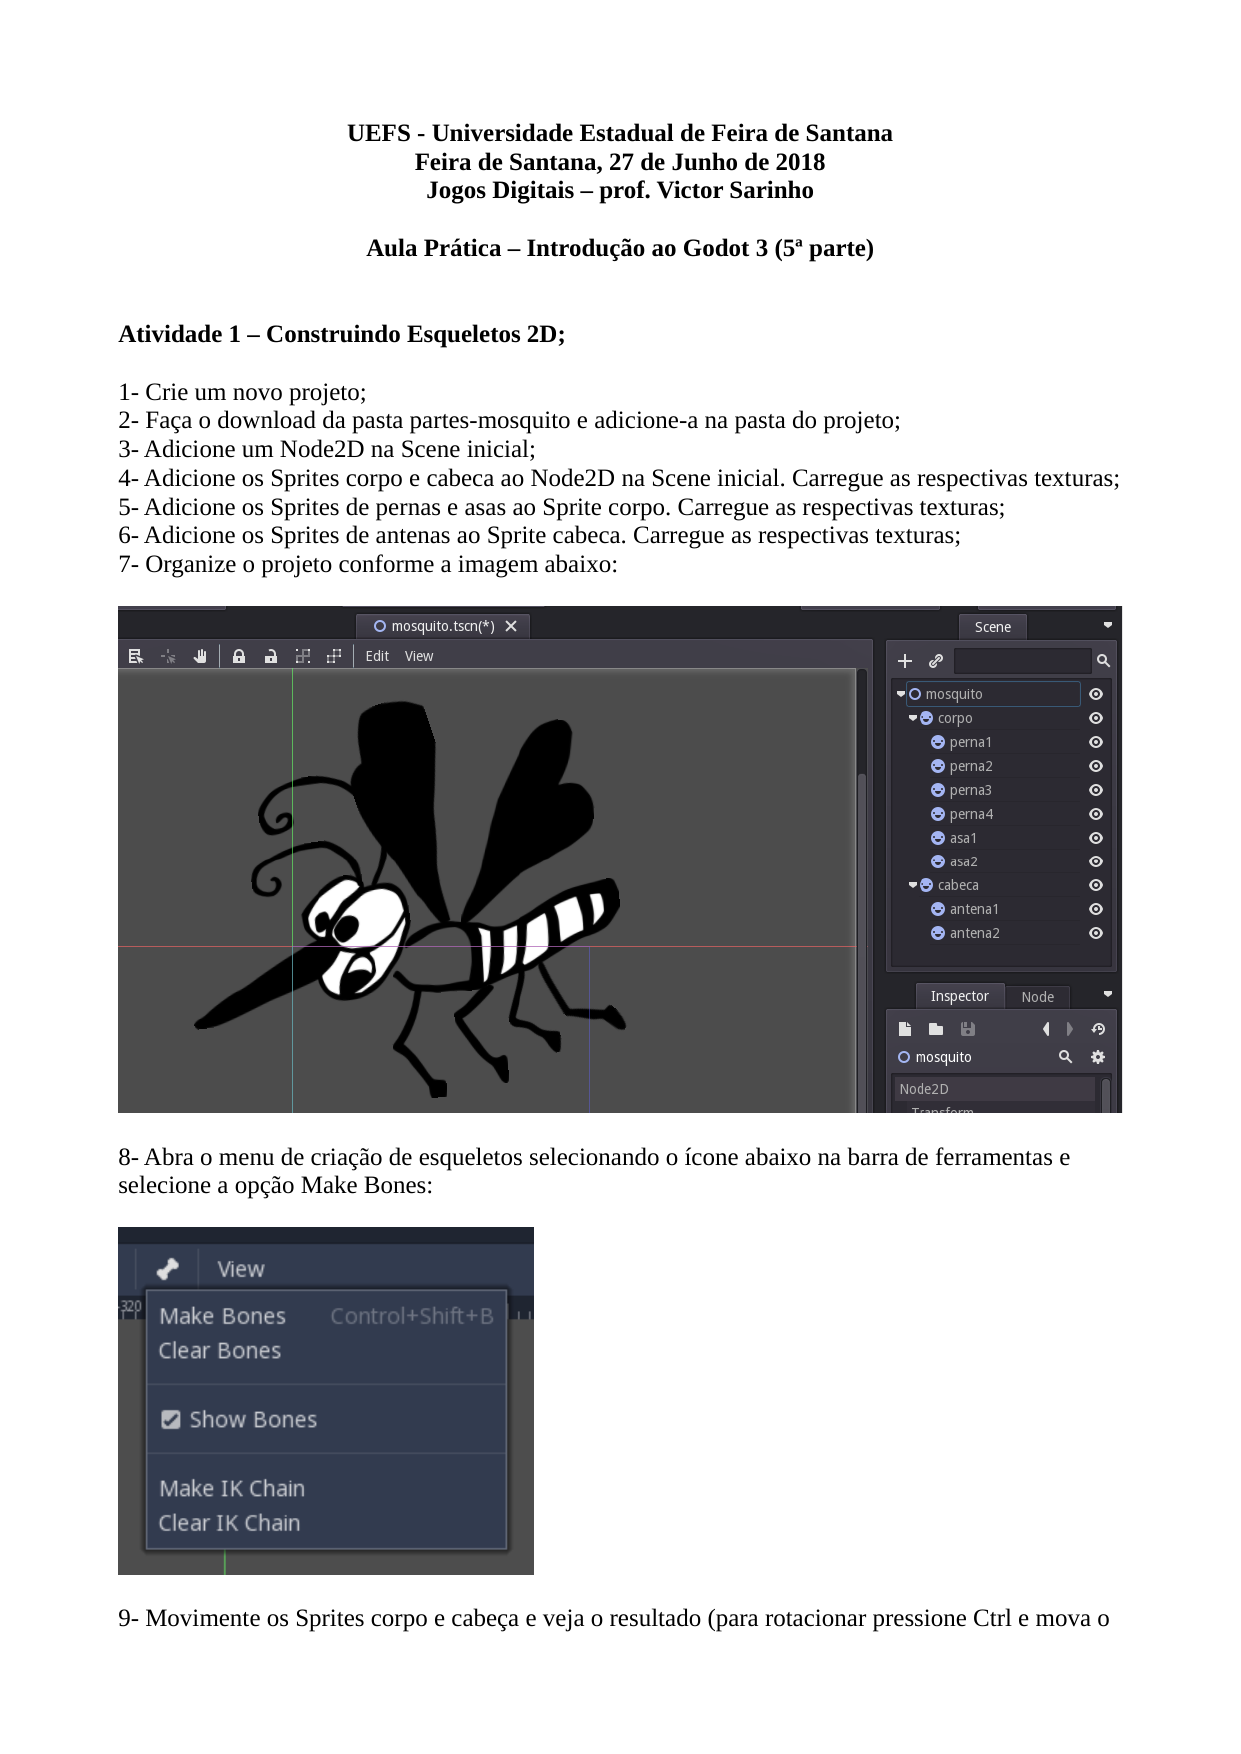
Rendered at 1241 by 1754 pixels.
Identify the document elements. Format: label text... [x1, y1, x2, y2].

text 9- Movimente os Sprites corpo e cabeça e veja o resultado (para rotacionar pressione Ctrl e mova o [118, 1603, 1122, 1632]
text 2- Faça o download da pasta partes-mosquito e adicione-a na pasta do projeto; [118, 406, 1122, 434]
text 8- Abra o menu de criação de esqueletos selecionando o ícone abaixo na barra de ferramentas e selecione a opção Make Bones: [118, 1142, 1122, 1199]
text Atividade 1 – Construindo Esqueletos 2D; [118, 319, 1122, 348]
text 6- Adicione os Sprites de antenas ao Sprite cabeca. Carregue as respectivas texturas; [118, 521, 1122, 549]
text 7- Organize o projeto conforme a imagem abaixo: [118, 549, 1122, 578]
text 4- Adicione os Sprites corpo e cabeca ao Node2D na Scene inicial. Carregue as respectivas texturas; [118, 463, 1122, 492]
text 1- Crie um novo projeto; [118, 377, 1122, 406]
text 5- Adicione os Sprites de pernas e asas ao Sprite corpo. Carregue as respectivas texturas; [118, 492, 1122, 521]
text Feira de Santana, 27 de Junho de 2018 [118, 147, 1122, 176]
text UEFS - Universidade Estadual de Feira de Santana [118, 118, 1122, 147]
text 3- Adicione um Node2D na Scene inicial; [118, 434, 1122, 463]
text Jogos Digitais – prof. Victor Sarinho [118, 176, 1122, 204]
text Aula Prática – Introdução ao Godot 3 (5ª parte) [118, 233, 1122, 262]
